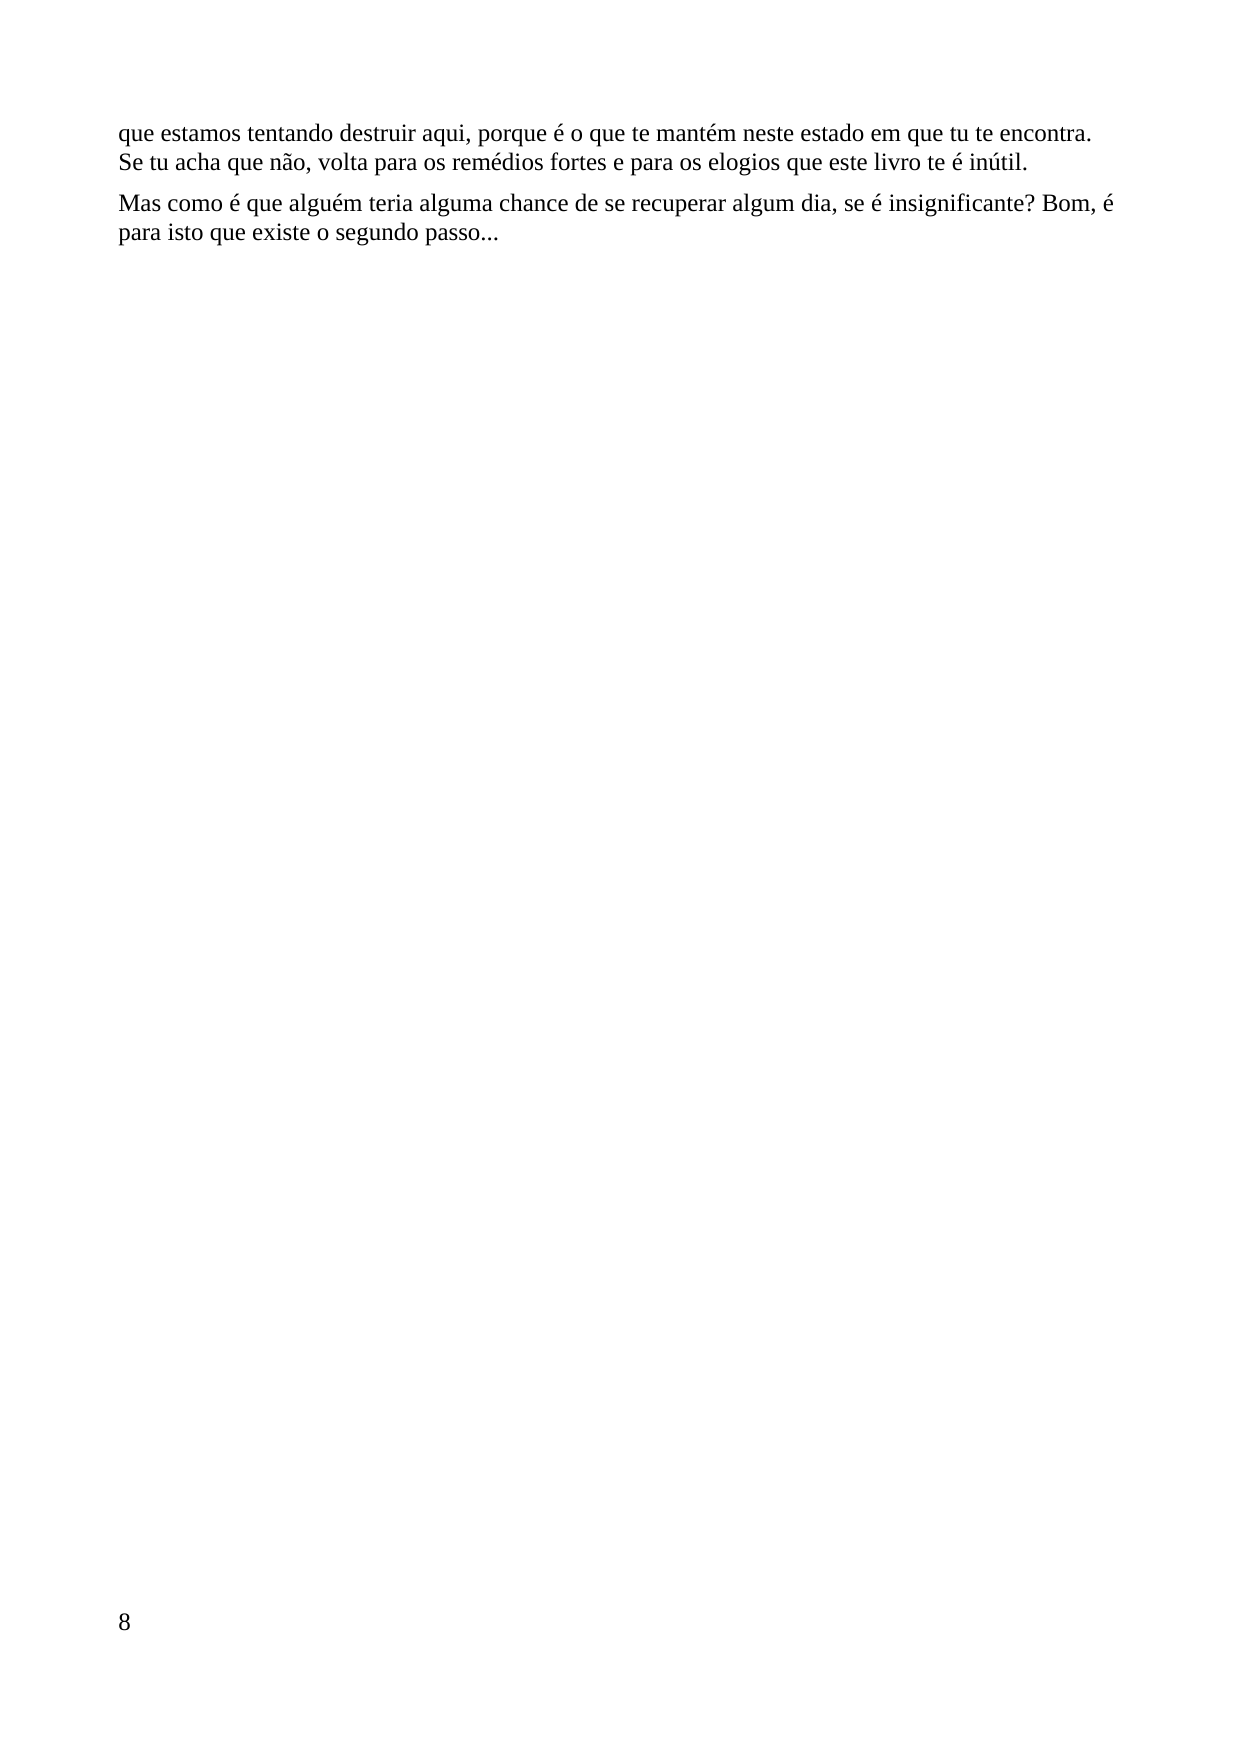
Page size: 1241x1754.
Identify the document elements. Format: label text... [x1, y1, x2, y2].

text Mas como é que alguém teria alguma chance de se recuperar algum dia, se é insignificante? Bom, é para isto que existe o segundo passo... [118, 188, 1122, 246]
text que estamos tentando destruir aqui, porque é o que te mantém neste estado em que tu te encontra. Se tu acha que não, volta para os remédios fortes e para os elogios que este livro te é inútil. [118, 118, 1122, 176]
